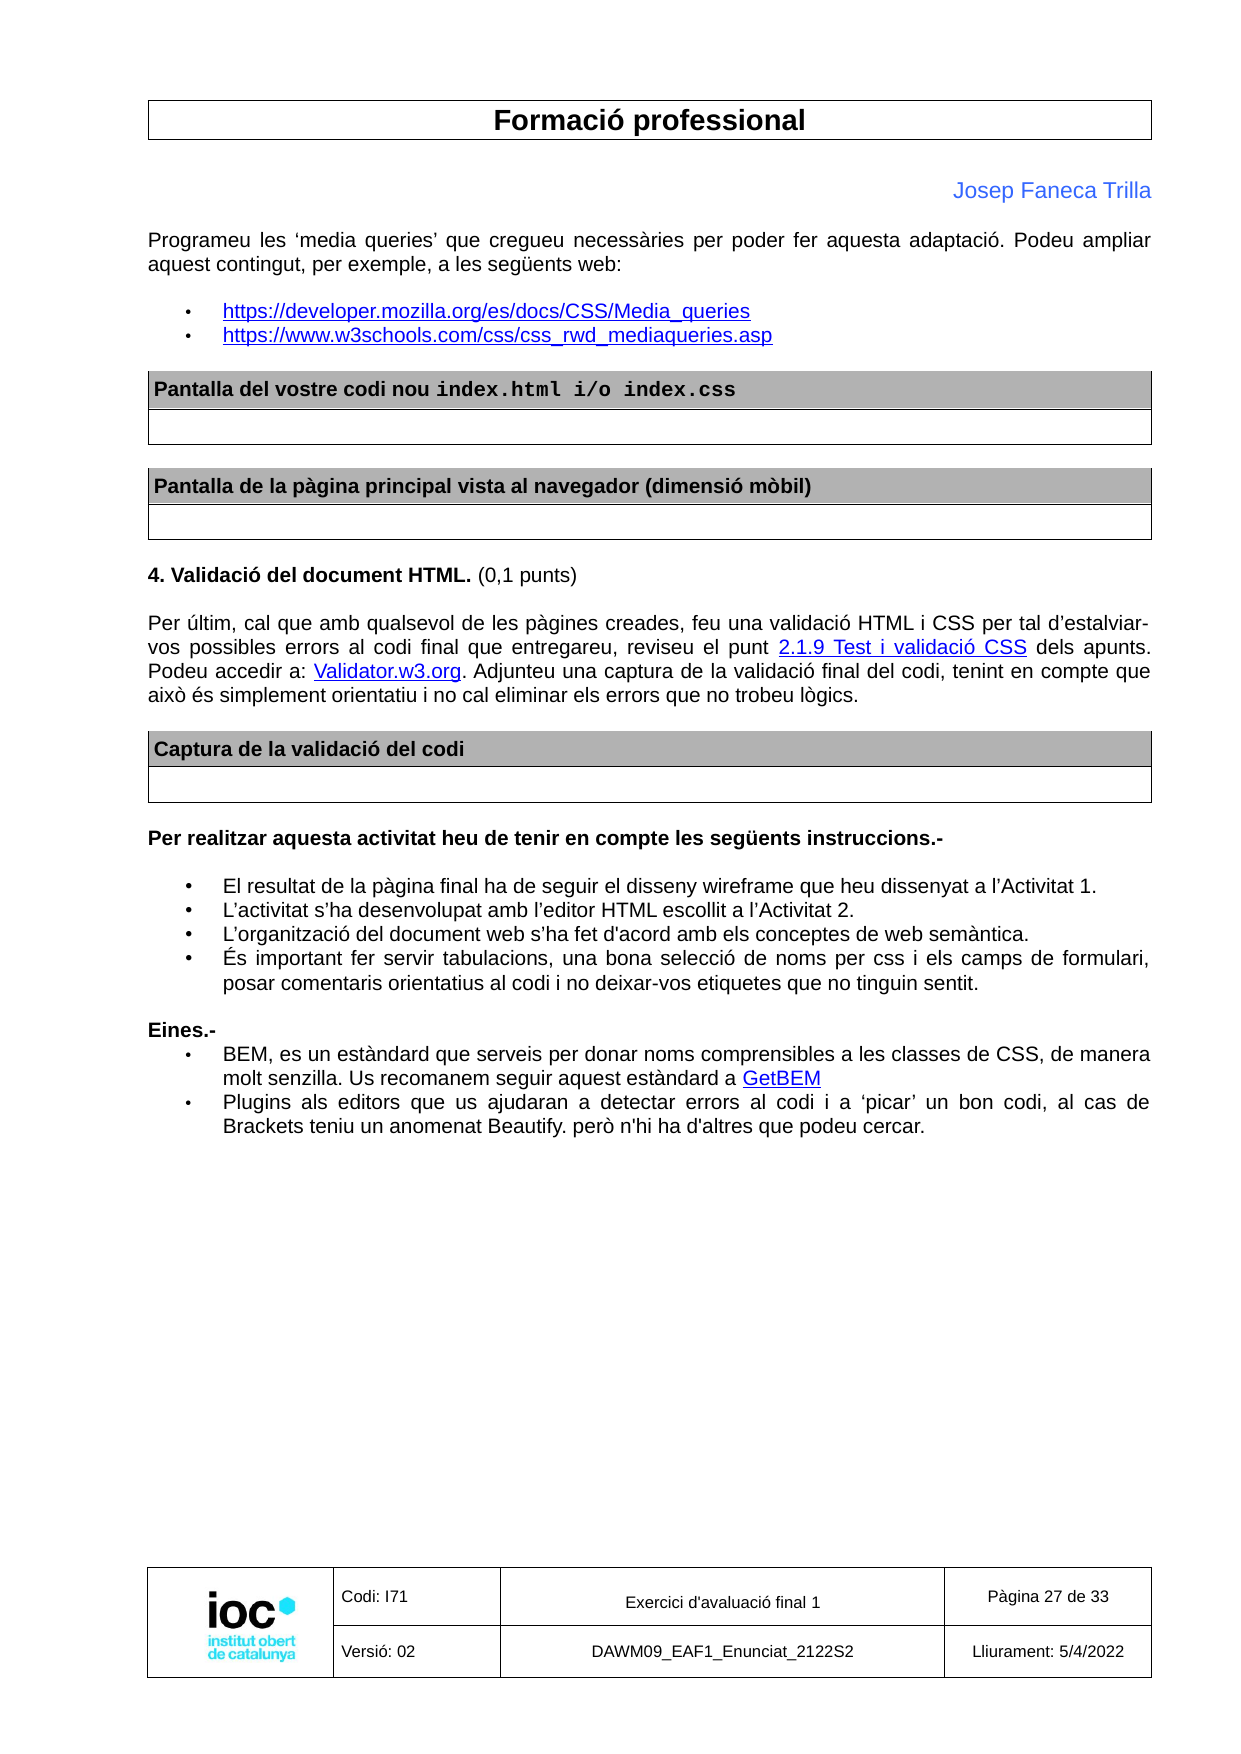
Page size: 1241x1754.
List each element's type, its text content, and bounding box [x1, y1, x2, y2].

table_header Captura de la validació del codi [149, 731, 1151, 766]
list El resultat de la pàgina final ha de seguir el disseny wireframe que heu dissenyat a l’Activitat 1. [185, 874, 1151, 898]
list BEM, es un estàndard que serveis per donar noms comprensibles a les classes de CSS, de manera molt senzilla. Us recomanem seguir aquest estàndard a GetBEM [185, 1042, 1151, 1090]
text 4. Validació del document HTML. (0,1 punts) [148, 563, 1151, 587]
list L’organització del document web s’ha fet d'acord amb els conceptes de web semàntica. [185, 922, 1151, 946]
text Programeu les ‘media queries’ que cregueu necessàries per poder fer aquesta adaptació. Podeu ampliar aquest contingut, per exemple, a les següents web: [148, 227, 1151, 275]
list És important fer servir tabulacions, una bona selecció de noms per css i els camps de formulari, posar comentaris orientatius al codi i no deixar-vos etiquetes que no tinguin sentit. [185, 946, 1151, 994]
text Per últim, cal que amb qualsevol de les pàgines creades, feu una validació HTML i CSS per tal d’estalviar-vos possibles errors al codi final que entregareu, reviseu el punt 2.1.9 Test i validació CSS dels apunts. Podeu accedir a: Validator.w3.org. Adjunteu una captura de la validació final del codi, tenint en compte que això és simplement orientatiu i no cal eliminar els errors que no trobeu lògics. [148, 611, 1151, 707]
table_header Pantalla de la pàgina principal vista al navegador (dimensió mòbil) [149, 468, 1151, 503]
picture [195, 1577, 309, 1673]
table_cell [149, 505, 1151, 539]
table_header Pantalla del vostre codi nou index.html i/o index.css [149, 371, 1151, 408]
text Eines.- [148, 1018, 1151, 1042]
text Per realitzar aquesta activitat heu de tenir en compte les següents instruccions.- [148, 826, 1151, 850]
list https://www.w3schools.com/css/css_rwd_mediaqueries.asp [185, 323, 1151, 347]
list L’activitat s’ha desenvolupat amb l’editor HTML escollit a l’Activitat 2. [185, 898, 1151, 922]
list https://developer.mozilla.org/es/docs/CSS/Media_queries [185, 299, 1151, 323]
table_cell [149, 410, 1151, 444]
table_cell [149, 767, 1151, 802]
list Plugins als editors que us ajudaran a detectar errors al codi i a ‘picar’ un bon codi, al cas de Brackets teniu un anomenat Beautify. però n'hi ha d'altres que podeu cercar. [185, 1090, 1151, 1138]
